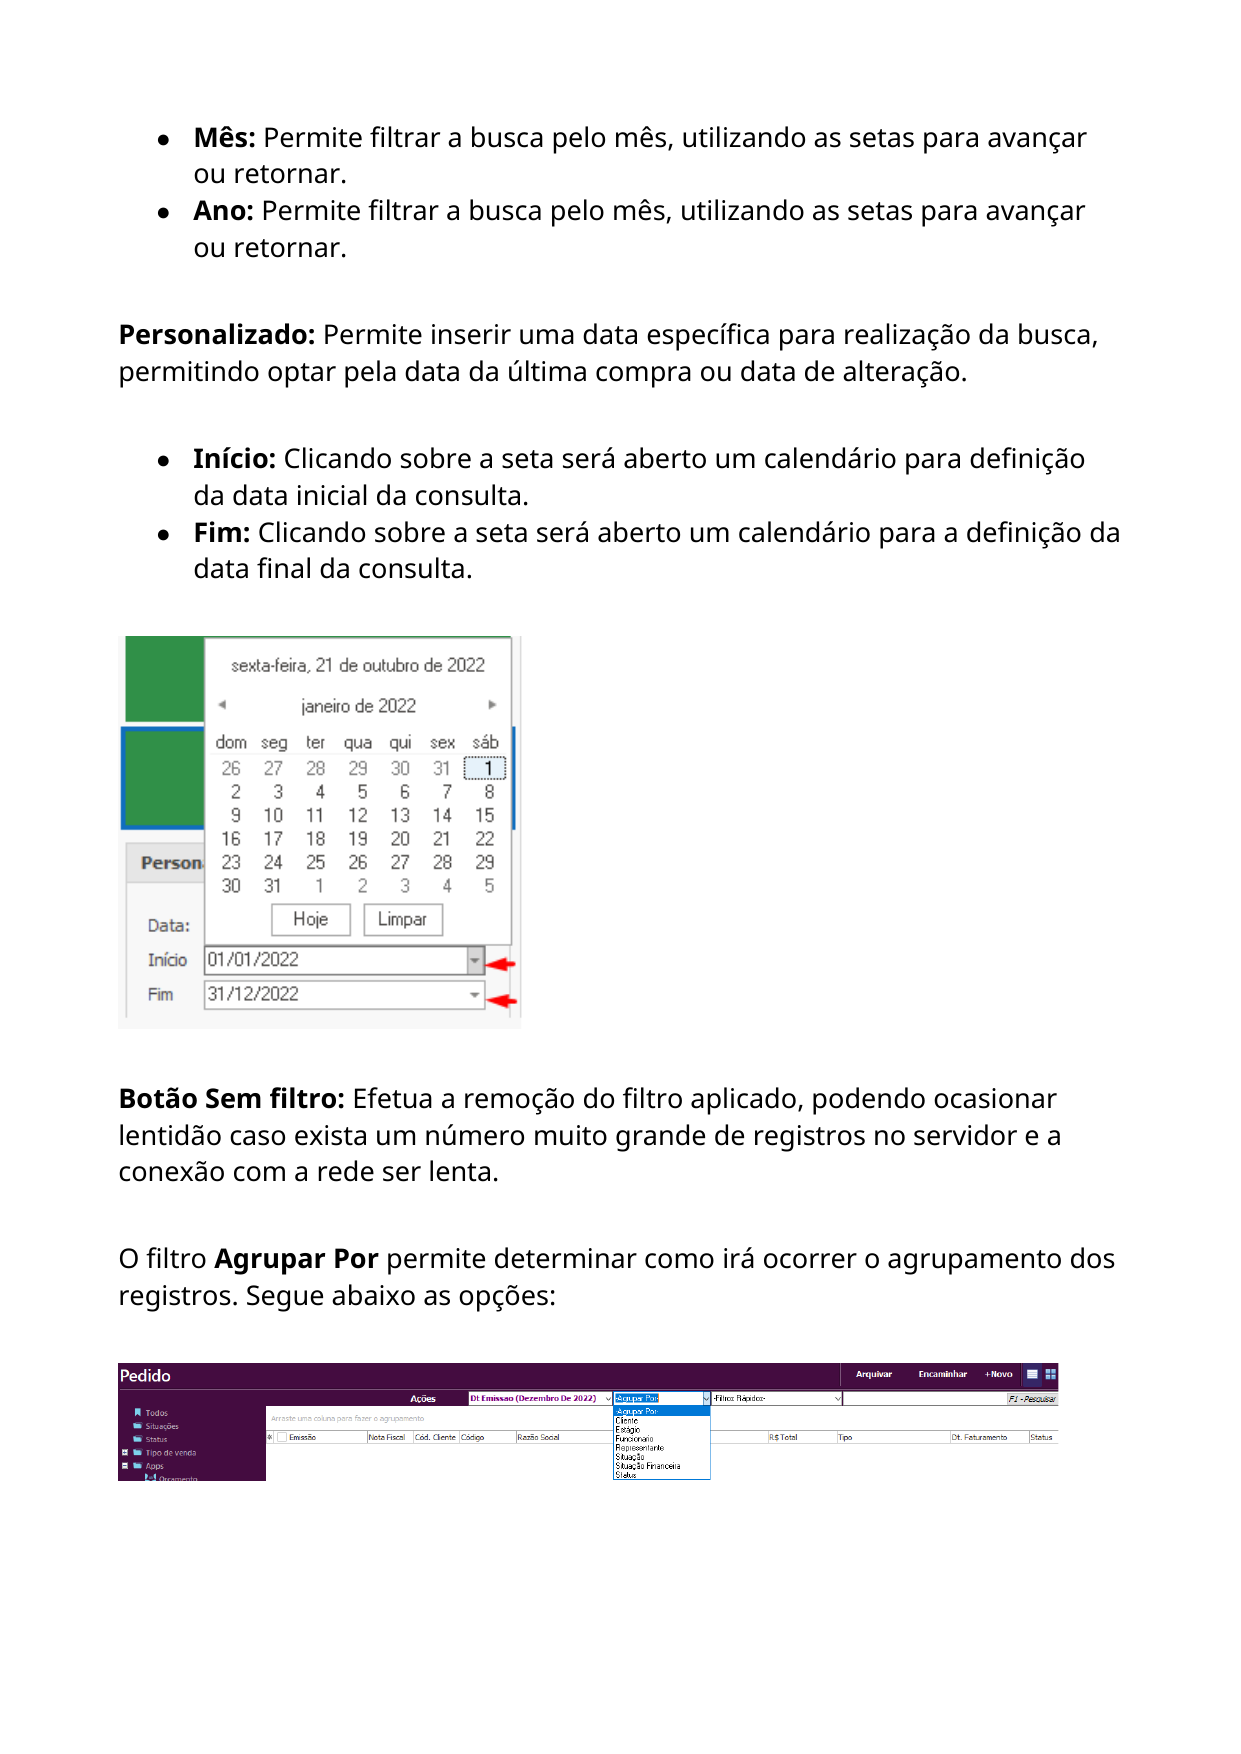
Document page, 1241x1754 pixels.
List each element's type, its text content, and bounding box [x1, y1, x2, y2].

list Ano: Permite filtrar a busca pelo mês, utilizando as setas para avançar ou retornar. [156, 192, 1122, 266]
picture [118, 636, 522, 1029]
list Início: Clicando sobre a seta será aberto um calendário para definição da data inicial da consulta. [156, 439, 1122, 513]
list Mês: Permite filtrar a busca pelo mês, utilizando as setas para avançar ou retornar. [156, 118, 1122, 192]
picture [118, 1363, 1059, 1481]
text Botão Sem filtro: Efetua a remoção do filtro aplicado, podendo ocasionar lentidão caso exista um número muito grande de registros no servidor e a conexão com a rede ser lenta. [118, 1079, 1122, 1190]
list Fim: Clicando sobre a seta será aberto um calendário para a definição da data final da consulta. [156, 513, 1122, 587]
text Personalizado: Permite inserir uma data específica para realização da busca, permitindo optar pela data da última compra ou data de alteração. [118, 316, 1122, 389]
text O filtro Agrupar Por permite determinar como irá ocorrer o agrupamento dos registros. Segue abaixo as opções: [118, 1240, 1122, 1313]
